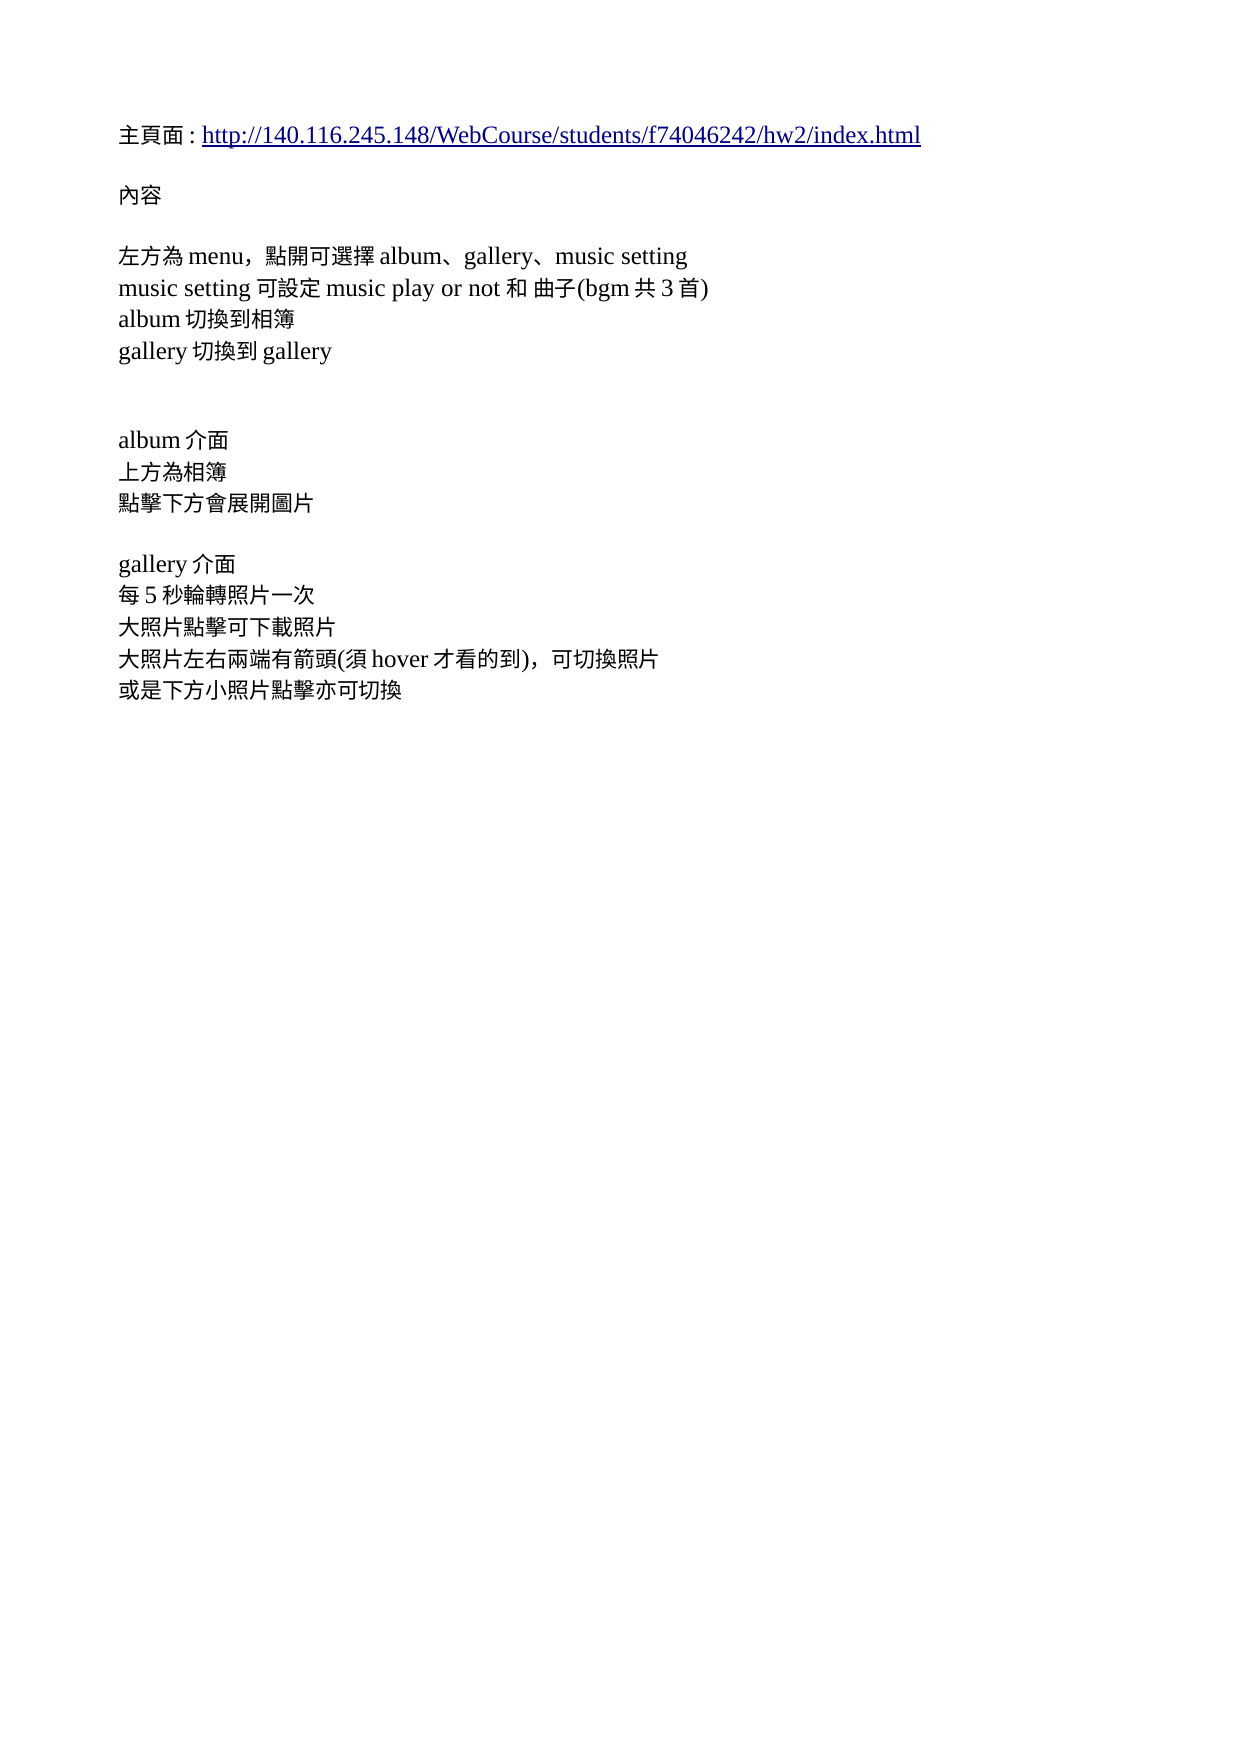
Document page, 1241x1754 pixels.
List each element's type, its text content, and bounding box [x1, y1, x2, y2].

text music setting可設定music play or not 和 曲子(bgm共3首) [118, 271, 1122, 302]
text 或是下方小照片點擊亦可切換 [118, 673, 1122, 705]
text album切換到相簿 [118, 302, 1122, 334]
text gallery切換到gallery [118, 334, 1122, 366]
text 主頁面 : http://140.116.245.148/WebCourse/students/f74046242/hw2/index.html [118, 118, 1122, 150]
text 左方為menu，點開可選擇album、gallery、music setting [118, 239, 1122, 271]
text 大照片左右兩端有箭頭(須hover才看的到)，可切換照片 [118, 642, 1122, 673]
text 上方為相簿 [118, 455, 1122, 486]
text 內容 [118, 178, 1122, 210]
text 大照片點擊可下載照片 [118, 610, 1122, 642]
text 點擊下方會展開圖片 [118, 486, 1122, 518]
text 每5秒輪轉照片一次 [118, 578, 1122, 610]
text gallery介面 [118, 547, 1122, 578]
text album介面 [118, 423, 1122, 455]
